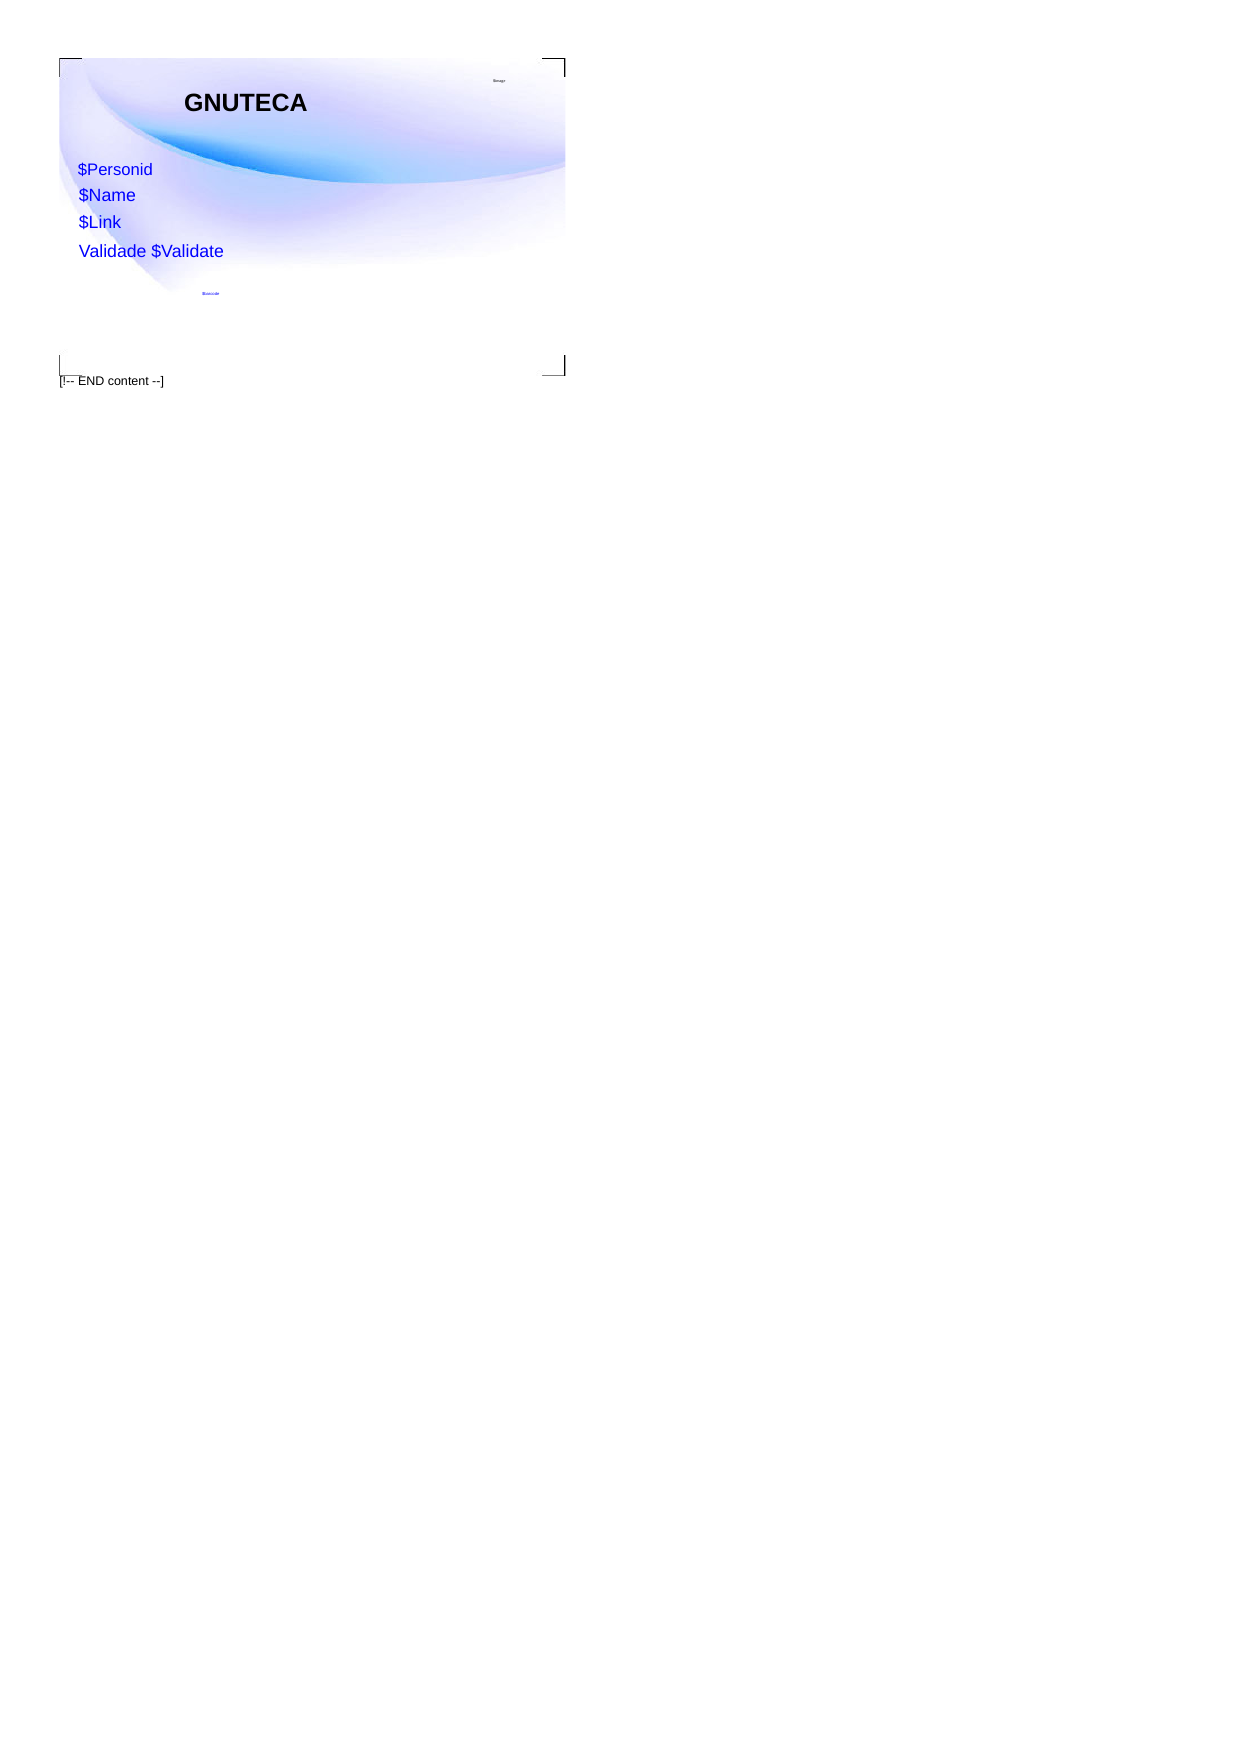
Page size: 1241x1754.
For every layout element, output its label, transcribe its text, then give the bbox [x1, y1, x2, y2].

text [!-- END content --] [61, 376, 162, 388]
text [163, 374, 620, 388]
picture [59, 58, 566, 376]
